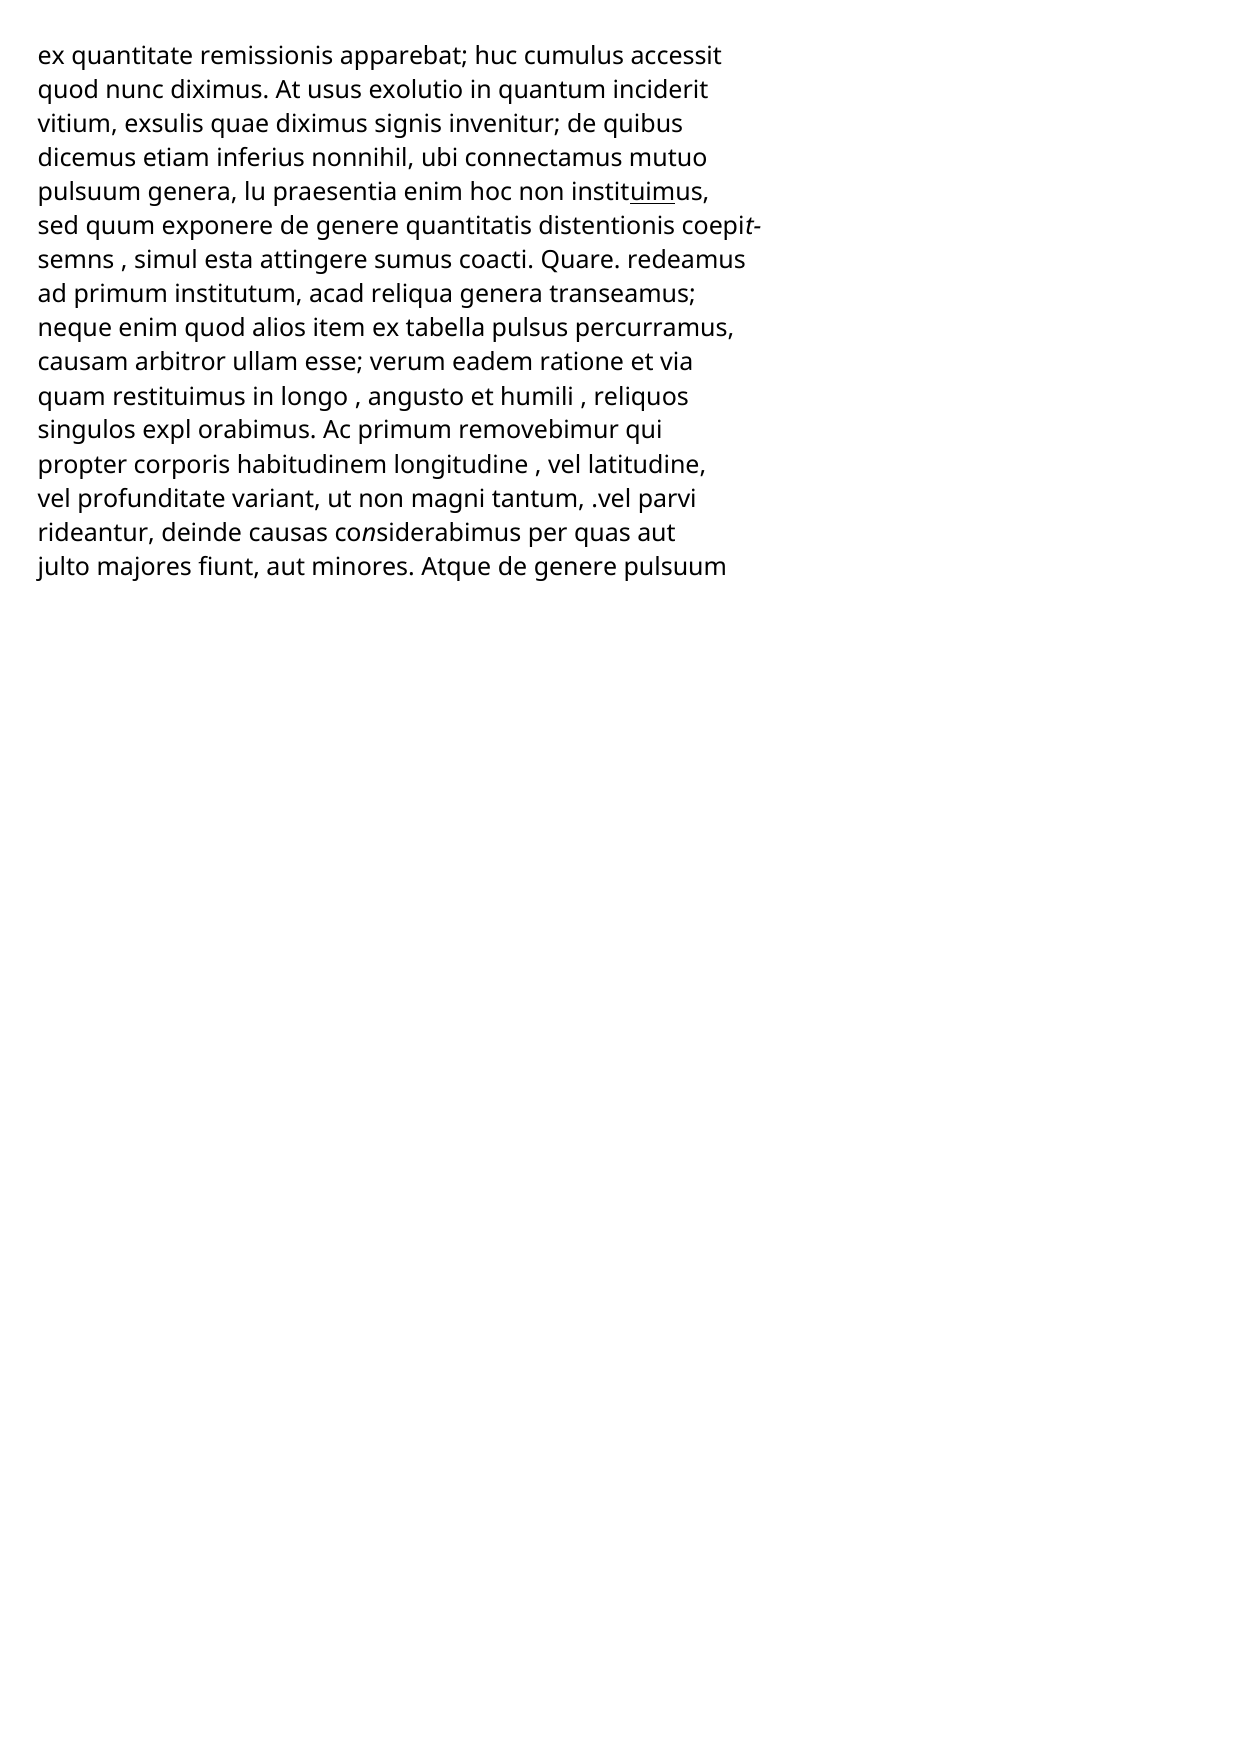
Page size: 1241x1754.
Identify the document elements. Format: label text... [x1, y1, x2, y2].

text ex quantitate remissionis apparebat; huc cumulus accessit quod nunc diximus. At usus exolutio in quantum inciderit vitium, exsulis quae diximus signis invenitur; de quibus dicemus etiam inferius nonnihil, ubi connectamus mutuo pulsuum genera, lu praesentia enim hoc non instituimus, sed quum exponere de genere quantitatis distentionis coepit- semns , simul esta attingere sumus coacti. Quare. redeamus ad primum institutum, acad reliqua genera transeamus; neque enim quod alios item ex tabella pulsus percurramus, causam arbitror ullam esse; verum eadem ratione et via quam restituimus in longo , angusto et humili , reliquos singulos expl orabimus. Ac primum removebimur qui propter corporis habitudinem longitudine , vel latitudine, vel profunditate variant, ut non magni tantum, .vel parvi rideantur, deinde causas considerabimus per quas aut julto majores fiunt, aut minores. Atque de genere pulsuum [37, 37, 1203, 582]
